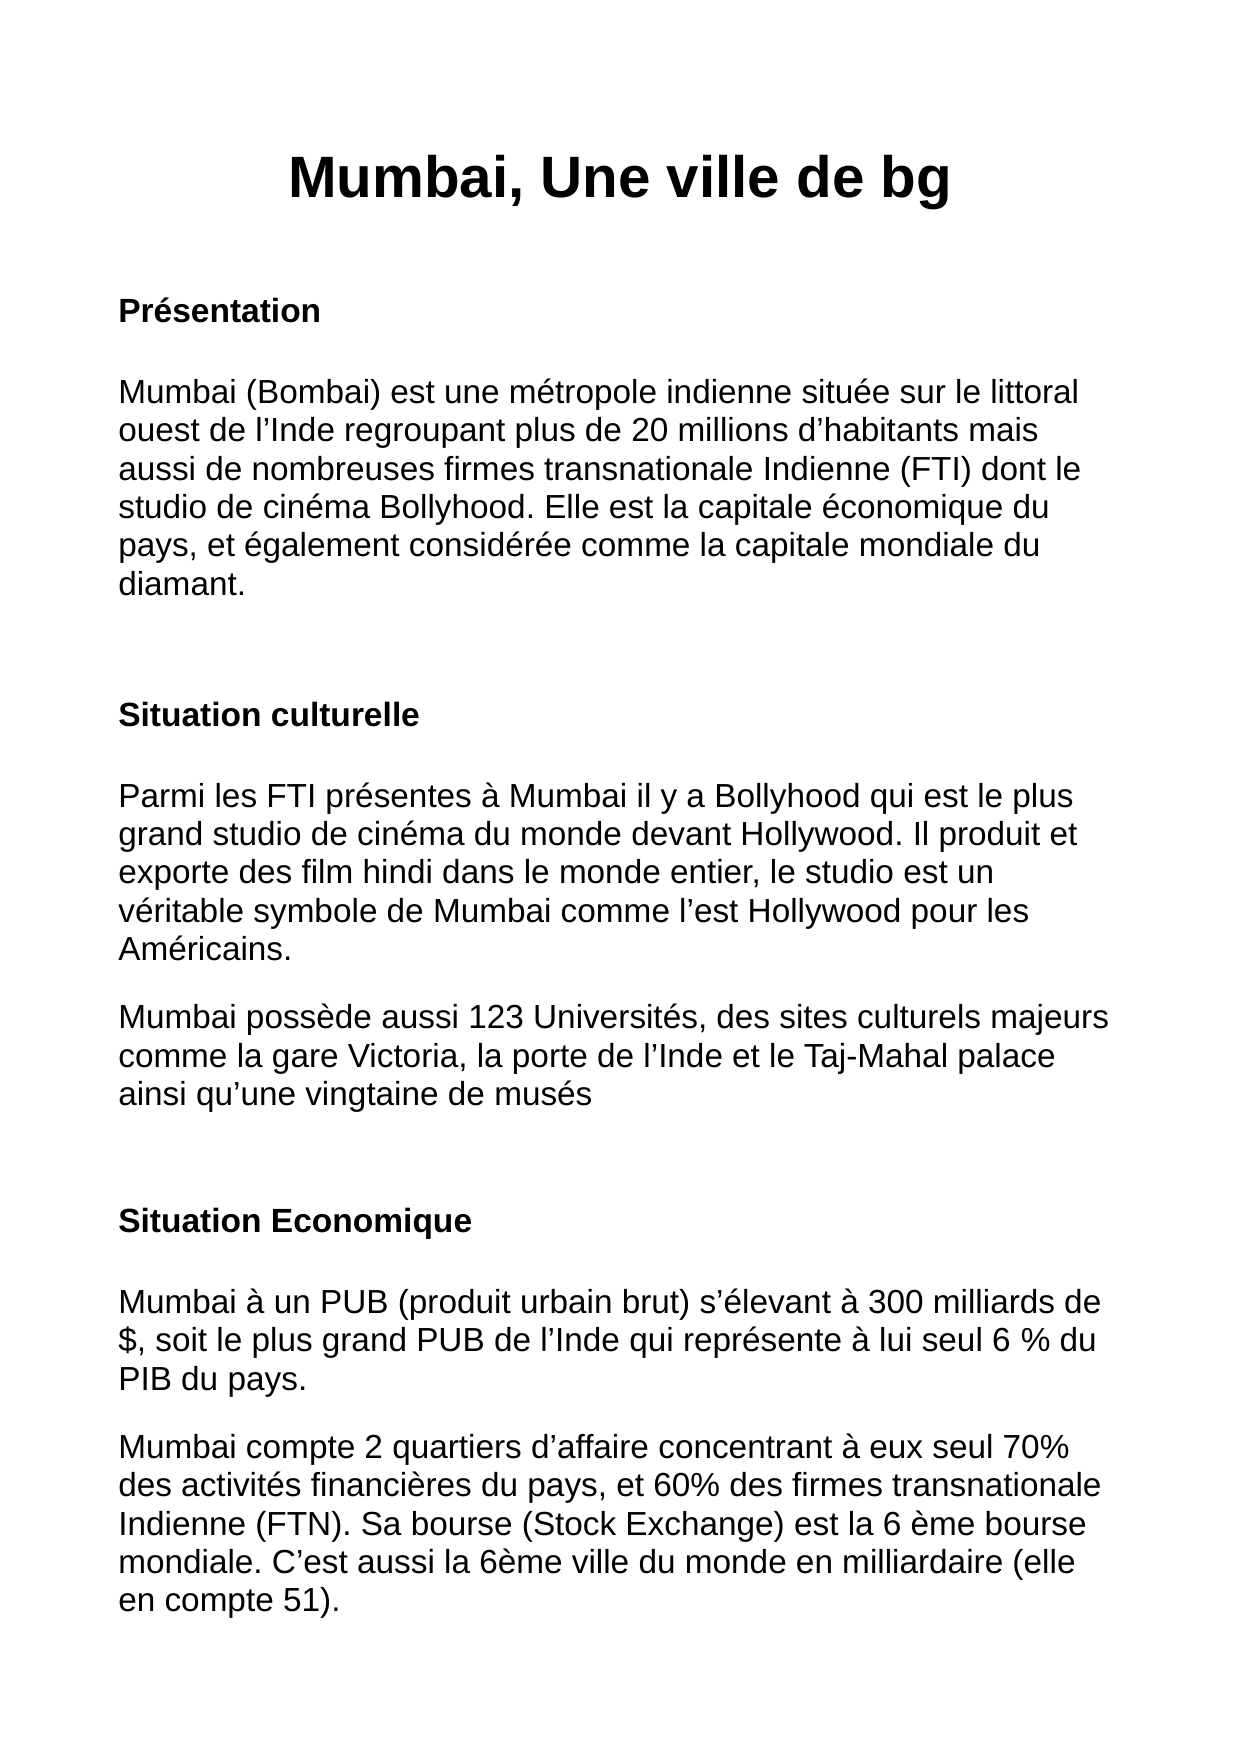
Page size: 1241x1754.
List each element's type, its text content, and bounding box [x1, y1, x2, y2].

text Mumbai à un PUB (produit urbain brut) s’élevant à 300 milliards de $, soit le plus grand PUB de l’Inde qui représente à lui seul 6 % du PIB du pays. [118, 1282, 1122, 1397]
subtitle Situation culturelle [118, 695, 1122, 734]
text Mumbai compte 2 quartiers d’affaire concentrant à eux seul 70% des activités financières du pays, et 60% des firmes transnationale Indienne (FTN). Sa bourse (Stock Exchange) est la 6 ème bourse mondiale. C’est aussi la 6ème ville du monde en milliardaire (elle en compte 51). [118, 1427, 1122, 1619]
subtitle Situation Economique [118, 1201, 1122, 1240]
title Mumbai, Une ville de bg [118, 143, 1122, 210]
text Mumbai (Bombai) est une métropole indienne située sur le littoral ouest de l’Inde regroupant plus de 20 millions d’habitants mais aussi de nombreuses firmes transnationale Indienne (FTI) dont le studio de cinéma Bollyhood. Elle est la capitale économique du pays, et également considérée comme la capitale mondiale du diamant. [118, 372, 1122, 602]
subtitle Présentation [118, 291, 1122, 330]
text Mumbai possède aussi 123 Universités, des sites culturels majeurs comme la gare Victoria, la porte de l’Inde et le Taj-Mahal palace ainsi qu’une vingtaine de musés [118, 997, 1122, 1113]
text Parmi les FTI présentes à Mumbai il y a Bollyhood qui est le plus grand studio de cinéma du monde devant Hollywood. Il produit et exporte des film hindi dans le monde entier, le studio est un véritable symbole de Mumbai comme l’est Hollywood pour les Américains. [118, 776, 1122, 968]
